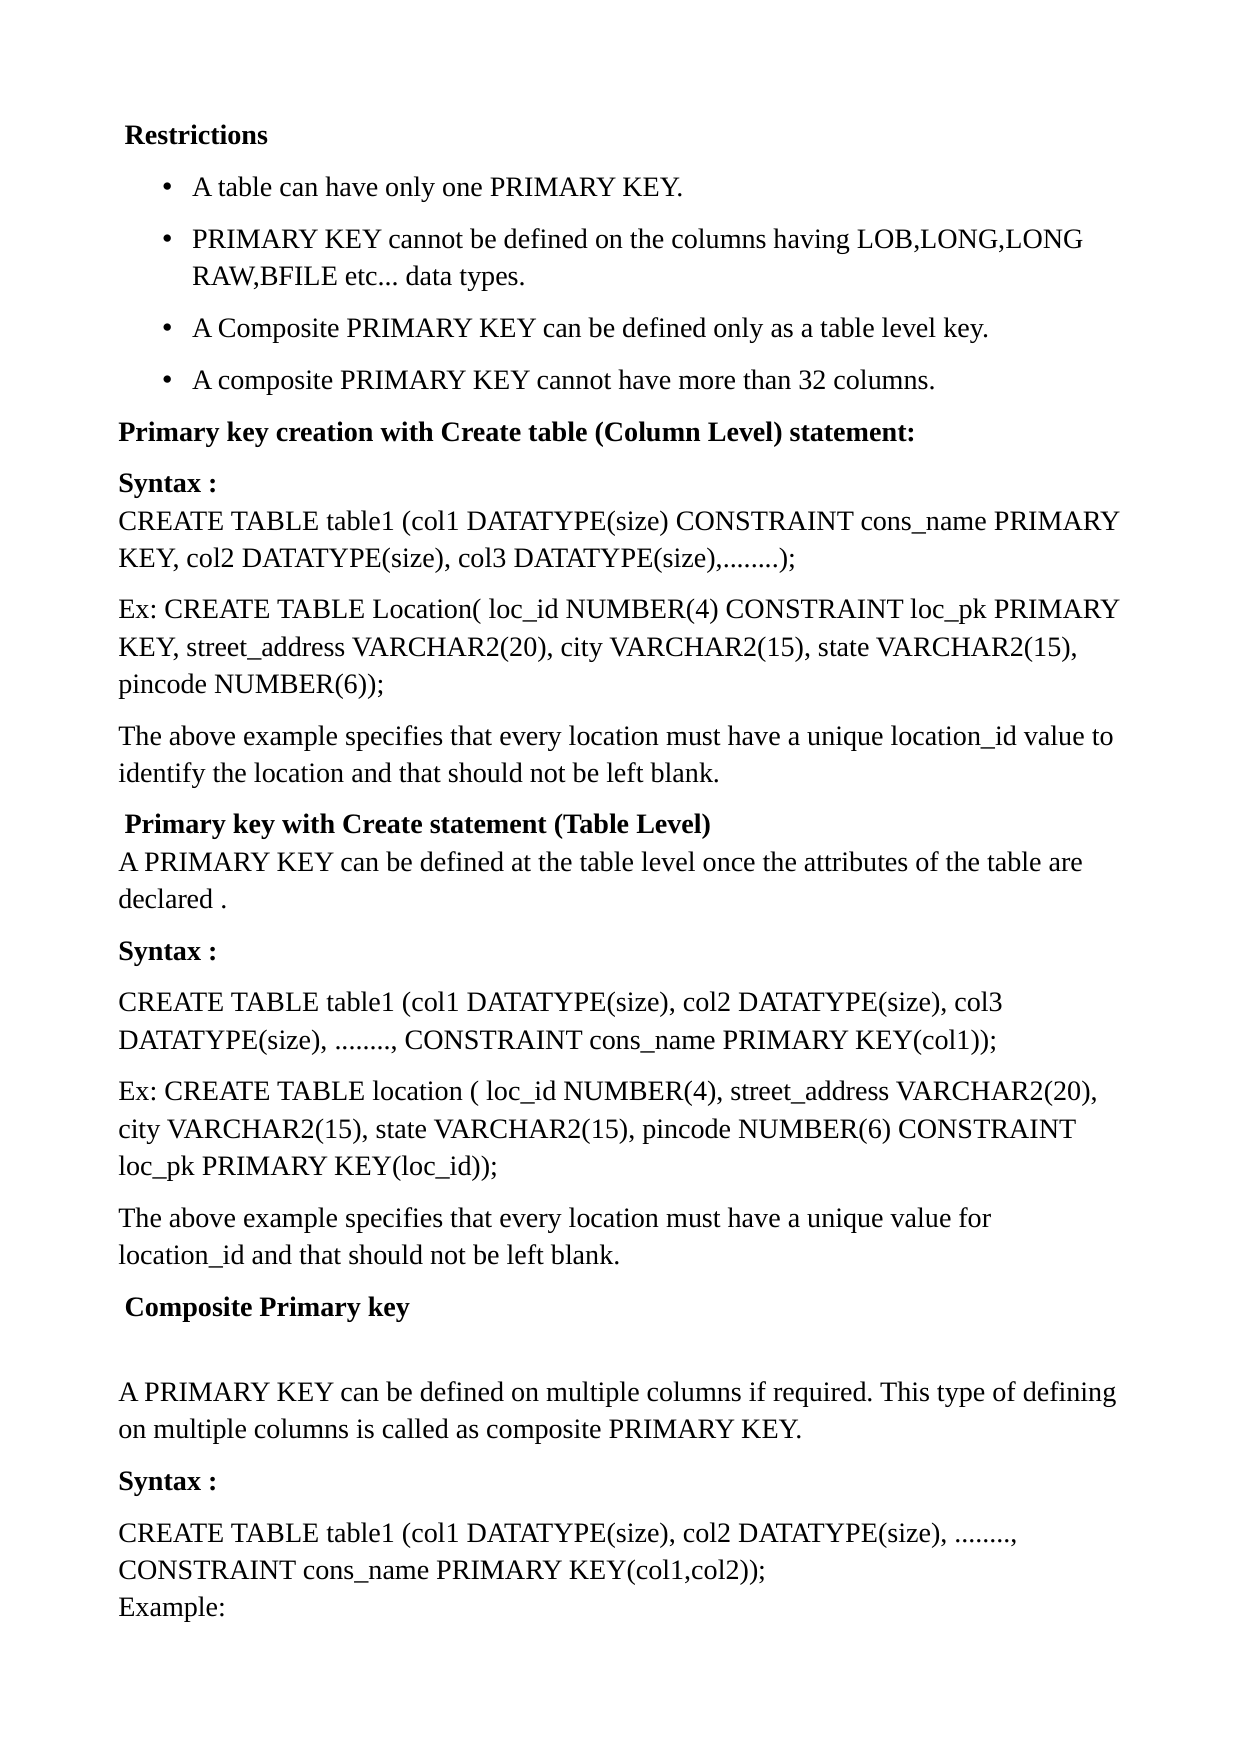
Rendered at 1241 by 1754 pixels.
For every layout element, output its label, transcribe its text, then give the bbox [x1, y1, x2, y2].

text Syntax : [118, 934, 1122, 966]
text The above example specifies that every location must have a unique value for location_id and that should not be left blank. [118, 1201, 1122, 1270]
text The above example specifies that every location must have a unique location_id value to identify the location and that should not be left blank. [118, 719, 1122, 788]
list A Composite PRIMARY KEY can be defined only as a table level key. [162, 311, 1122, 343]
text Ex: CREATE TABLE location ( loc_id NUMBER(4), street_address VARCHAR2(20), city VARCHAR2(15), state VARCHAR2(15), pincode NUMBER(6) CONSTRAINT loc_pk PRIMARY KEY(loc_id)); [118, 1074, 1122, 1181]
text Composite Primary key [118, 1289, 1122, 1322]
text CREATE TABLE table1 (col1 DATATYPE(size), col2 DATATYPE(size), col3 DATATYPE(size), ........, CONSTRAINT cons_name PRIMARY KEY(col1)); [118, 986, 1122, 1055]
text Restrictions [118, 118, 1122, 151]
text Syntax : CREATE TABLE table1 (col1 DATATYPE(size) CONSTRAINT cons_name PRIMARY KEY, col2 DATATYPE(size), col3 DATATYPE(size),........); [118, 466, 1122, 573]
list PRIMARY KEY cannot be defined on the columns having LOB,LONG,LONG RAW,BFILE etc... data types. [162, 222, 1122, 291]
text Primary key with Create statement (Table Level) A PRIMARY KEY can be defined at the table level once the attributes of the table are declared . [118, 808, 1122, 914]
list A table can have only one PRIMARY KEY. [162, 170, 1122, 202]
text Syntax : [118, 1464, 1122, 1496]
text Primary key creation with Create table (Column Level) statement: [118, 414, 1122, 447]
text A PRIMARY KEY can be defined on multiple columns if required. This type of defining on multiple columns is called as composite PRIMARY KEY. [118, 1341, 1122, 1444]
list A composite PRIMARY KEY cannot have more than 32 columns. [162, 363, 1122, 395]
text Ex: CREATE TABLE Location( loc_id NUMBER(4) CONSTRAINT loc_pk PRIMARY KEY, street_address VARCHAR2(20), city VARCHAR2(15), state VARCHAR2(15), pincode NUMBER(6)); [118, 592, 1122, 699]
text CREATE TABLE table1 (col1 DATATYPE(size), col2 DATATYPE(size), ........, CONSTRAINT cons_name PRIMARY KEY(col1,col2)); Example: [118, 1516, 1122, 1622]
